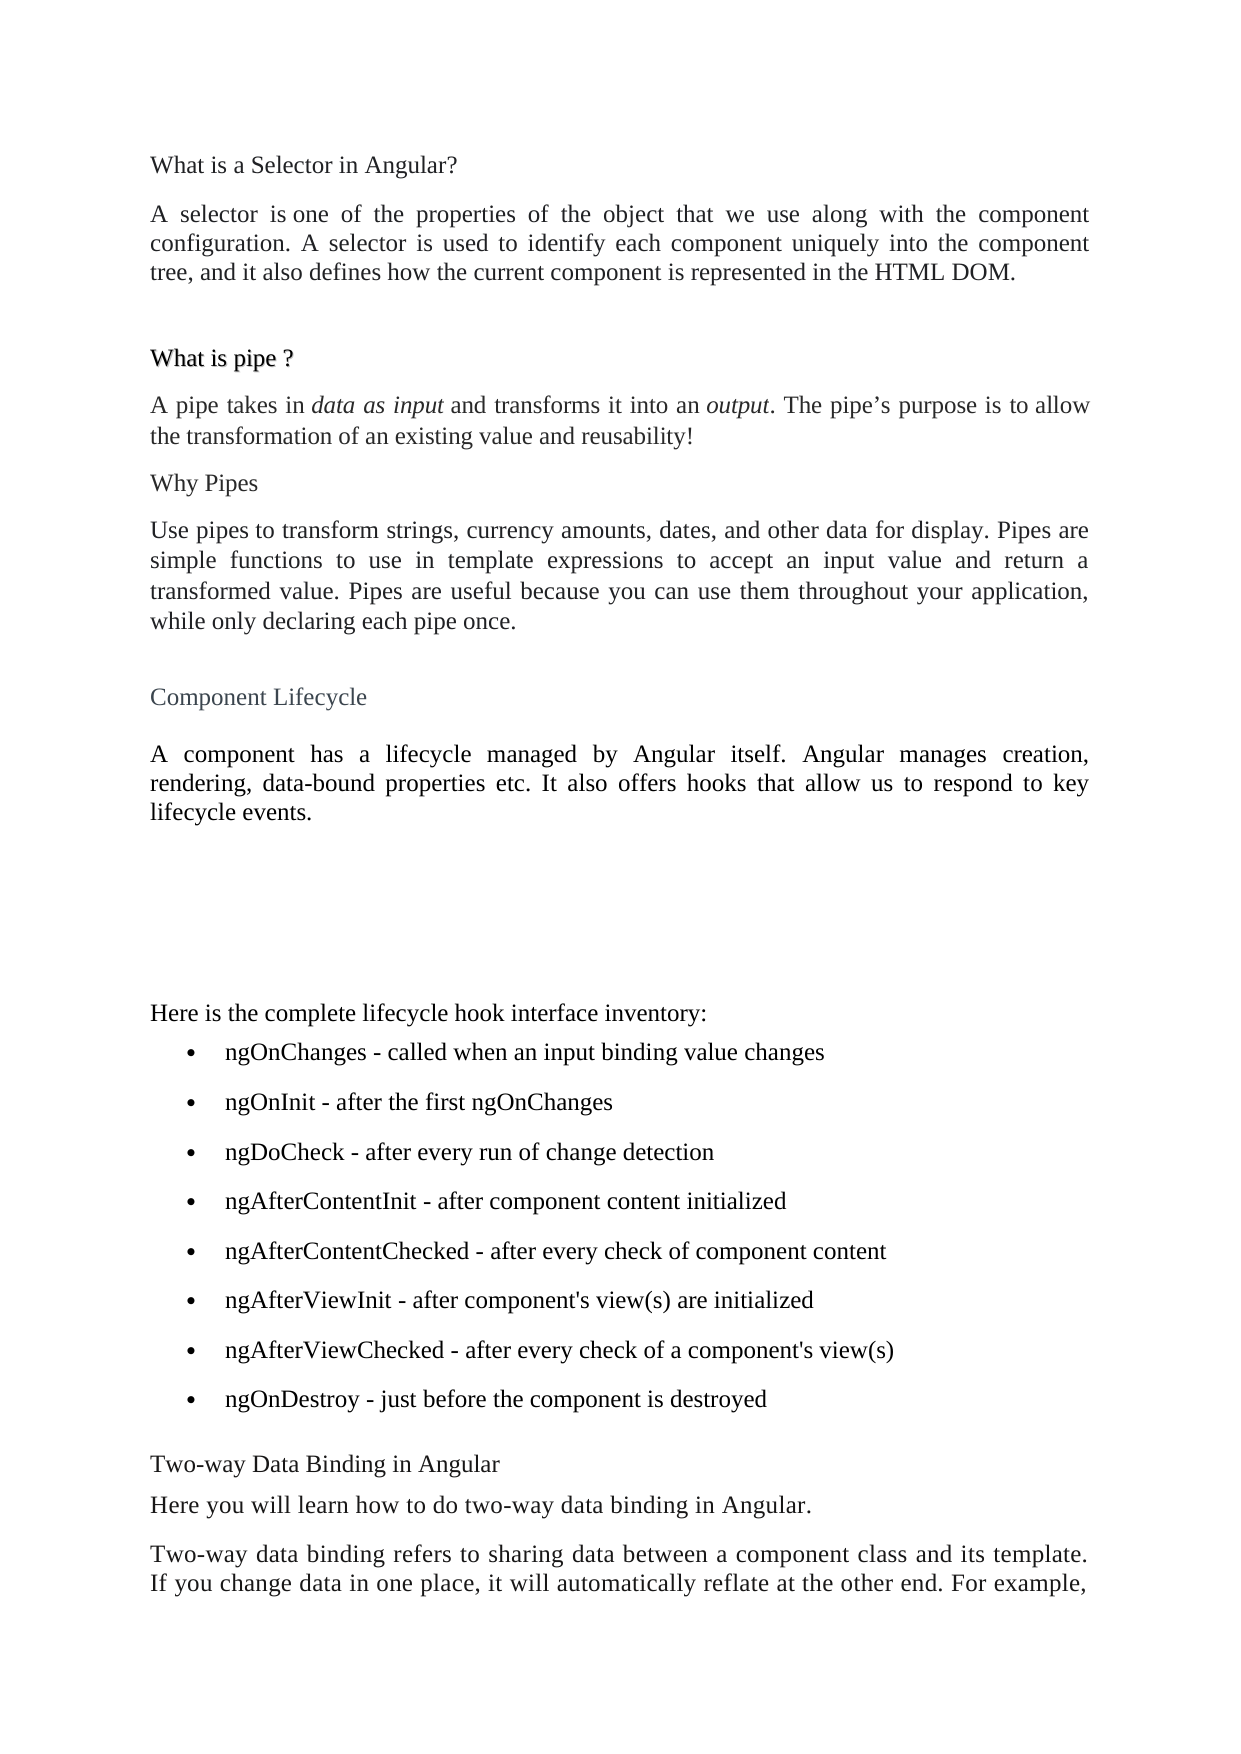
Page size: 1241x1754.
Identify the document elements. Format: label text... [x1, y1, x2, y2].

text A pipe takes in data as input and transforms it into an output. The pipe’s purpose is to allow the transformation of an existing value and reusability! [150, 390, 1090, 449]
text What is pipe ? [150, 343, 1090, 372]
list ngOnChanges - called when an input binding value changes [187, 1037, 1090, 1066]
text What is a Selector in Angular? [150, 150, 1090, 179]
text A selector is one of the properties of the object that we use along with the component configuration. A selector is used to identify each component uniquely into the component tree, and it also defines how the current component is represented in the HTML DOM. [150, 199, 1090, 286]
list ngDoCheck - after every run of change detection [187, 1137, 1090, 1165]
text Here you will learn how to do two-way data binding in Angular. [150, 1490, 1090, 1519]
list ngAfterContentChecked - after every check of component content [187, 1236, 1090, 1264]
list ngOnDestroy - just before the component is destroyed [187, 1384, 1090, 1413]
list ngAfterViewInit - after component's view(s) are initialized [187, 1285, 1090, 1314]
text A component has a lifecycle managed by Angular itself. Angular manages creation, rendering, data-bound properties etc. It also offers hooks that allow us to respond to key lifecycle events. [150, 739, 1090, 826]
text Why Pipes [150, 468, 1090, 497]
list ngAfterViewChecked - after every check of a component's view(s) [187, 1335, 1090, 1364]
text Here is the complete lifecycle hook interface inventory: [150, 998, 1090, 1027]
list ngAfterContentInit - after component content initialized [187, 1186, 1090, 1215]
list ngOnInit - after the first ngOnChanges [187, 1087, 1090, 1116]
text Use pipes to transform strings, currency amounts, dates, and other data for display. Pipes are simple functions to use in template expressions to accept an input value and return a transformed value. Pipes are useful because you can use them throughout your application, while only declaring each pipe once. [150, 515, 1090, 635]
subtitle Two-way Data Binding in Angular [150, 1449, 1090, 1477]
text Two-way data binding refers to sharing data between a component class and its template. If you change data in one place, it will automatically reflate at the other end. For example, [150, 1539, 1090, 1597]
text Component Lifecycle [150, 682, 1090, 711]
